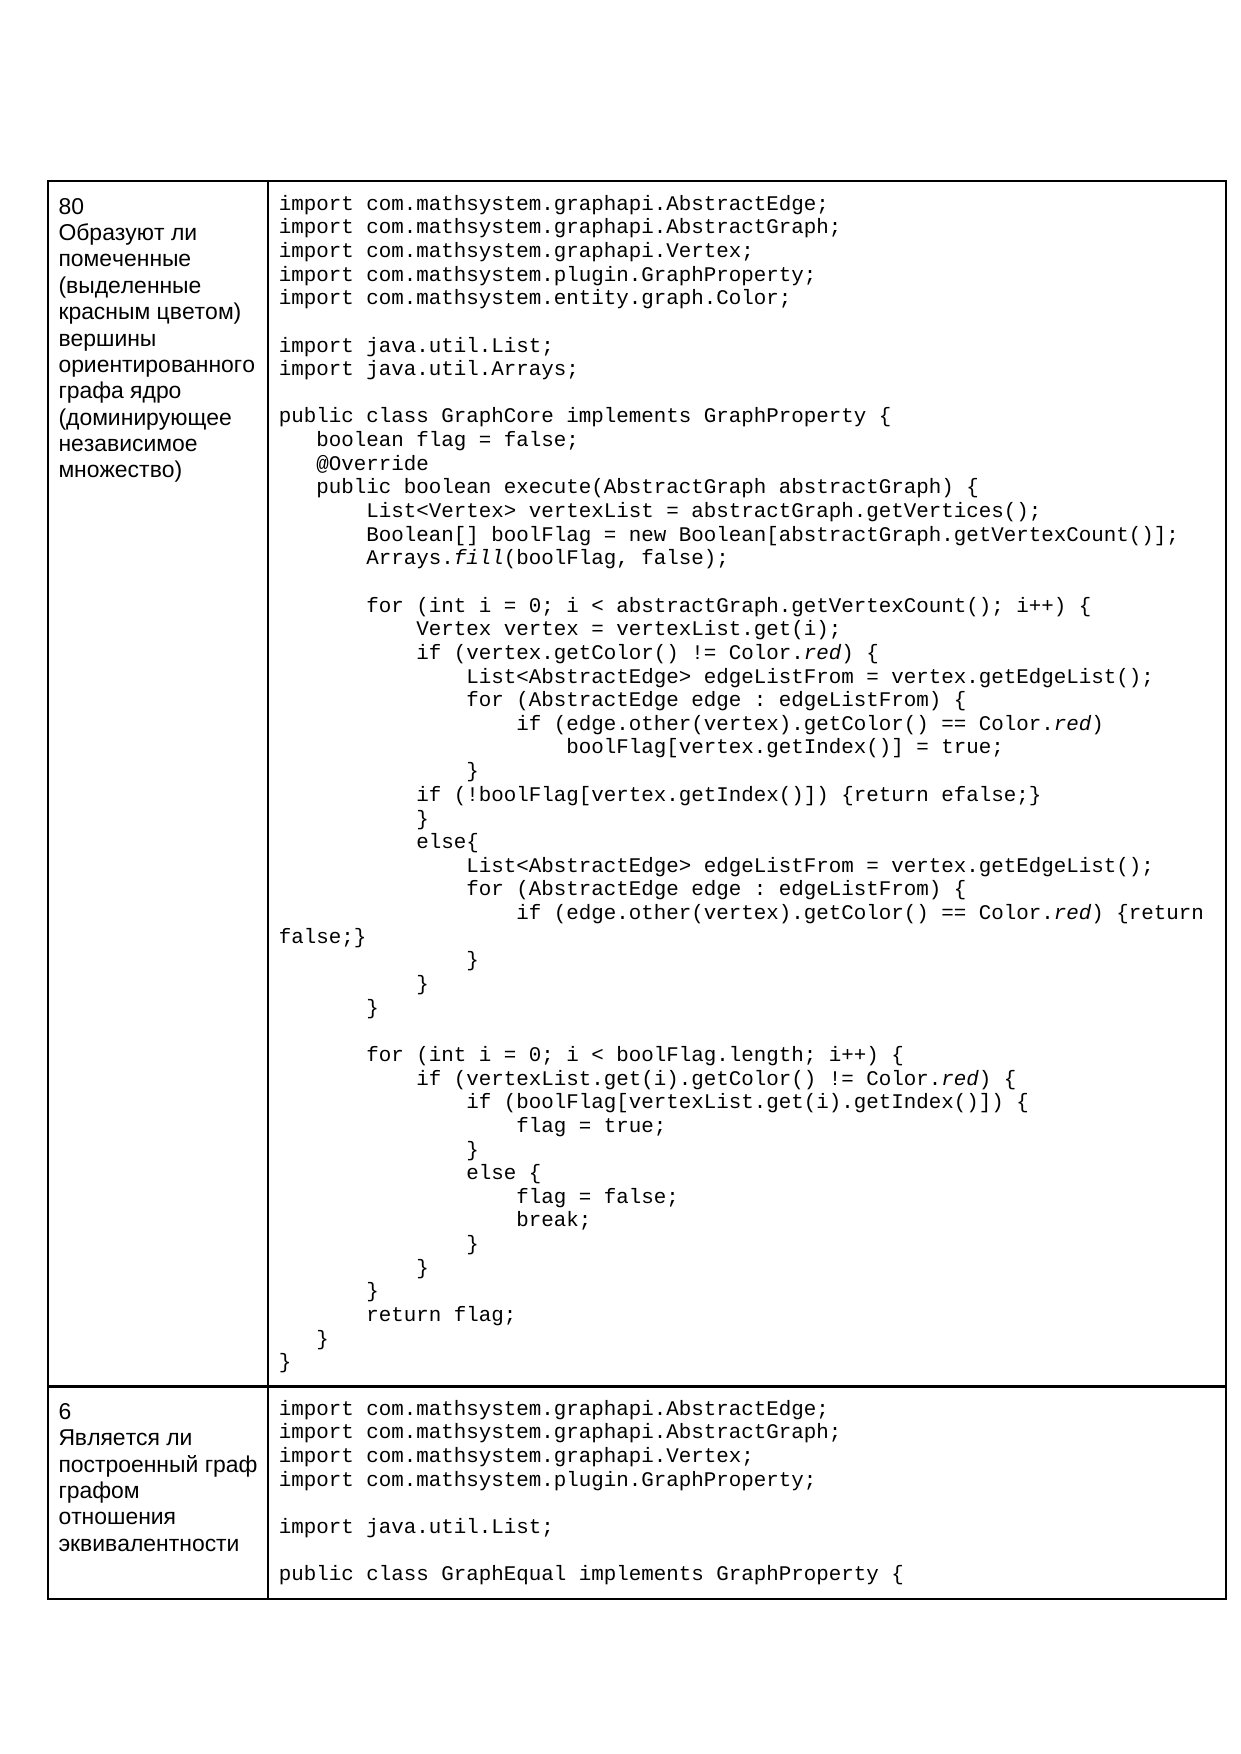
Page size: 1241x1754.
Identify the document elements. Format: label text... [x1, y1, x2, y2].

table_cell import com.mathsystem.graphapi.AbstractEdge; import com.mathsystem.graphapi.AbstractGraph; import com.mathsystem.graphapi.Vertex; import com.mathsystem.plugin.GraphProperty; import java.util.List; public class GraphEqual implements GraphProperty { [269, 1388, 1225, 1597]
table_cell 6 Является ли построенный граф графом отношения эквивалентности [49, 1388, 267, 1597]
table_header import com.mathsystem.graphapi.AbstractEdge; import com.mathsystem.graphapi.AbstractGraph; import com.mathsystem.graphapi.Vertex; import com.mathsystem.plugin.GraphProperty; import com.mathsystem.entity.graph.Color; import java.util.List; import java.util.Arrays; public class GraphCore implements GraphProperty { boolean flag = false; @Override public boolean execute(AbstractGraph abstractGraph) { List<Vertex> vertexList = abstractGraph.getVertices(); Boolean[] boolFlag = new Boolean[abstractGraph.getVertexCount()]; Arrays.fill(boolFlag, false); for (int i = 0; i < abstractGraph.getVertexCount(); i++) { Vertex vertex = vertexList.get(i); if (vertex.getColor() != Color.red) { List<AbstractEdge> edgeListFrom = vertex.getEdgeList(); for (AbstractEdge edge : edgeListFrom) { if (edge.other(vertex).getColor() == Color.red) boolFlag[vertex.getIndex()] = true; } if (!boolFlag[vertex.getIndex()]) {return efalse;} } else{ List<AbstractEdge> edgeListFrom = vertex.getEdgeList(); for (AbstractEdge edge : edgeListFrom) { if (edge.other(vertex).getColor() == Color.red) {return false;} } } } for (int i = 0; i < boolFlag.length; i++) { if (vertexList.get(i).getColor() != Color.red) { if (boolFlag[vertexList.get(i).getIndex()]) { flag = true; } else { flag = false; break; } } } return flag; } } [269, 182, 1225, 1385]
table_header 80 Образуют ли помеченные (выделенные красным цветом) вершины ориентированного графа ядро (доминирующее независимое множество) [49, 182, 267, 1385]
